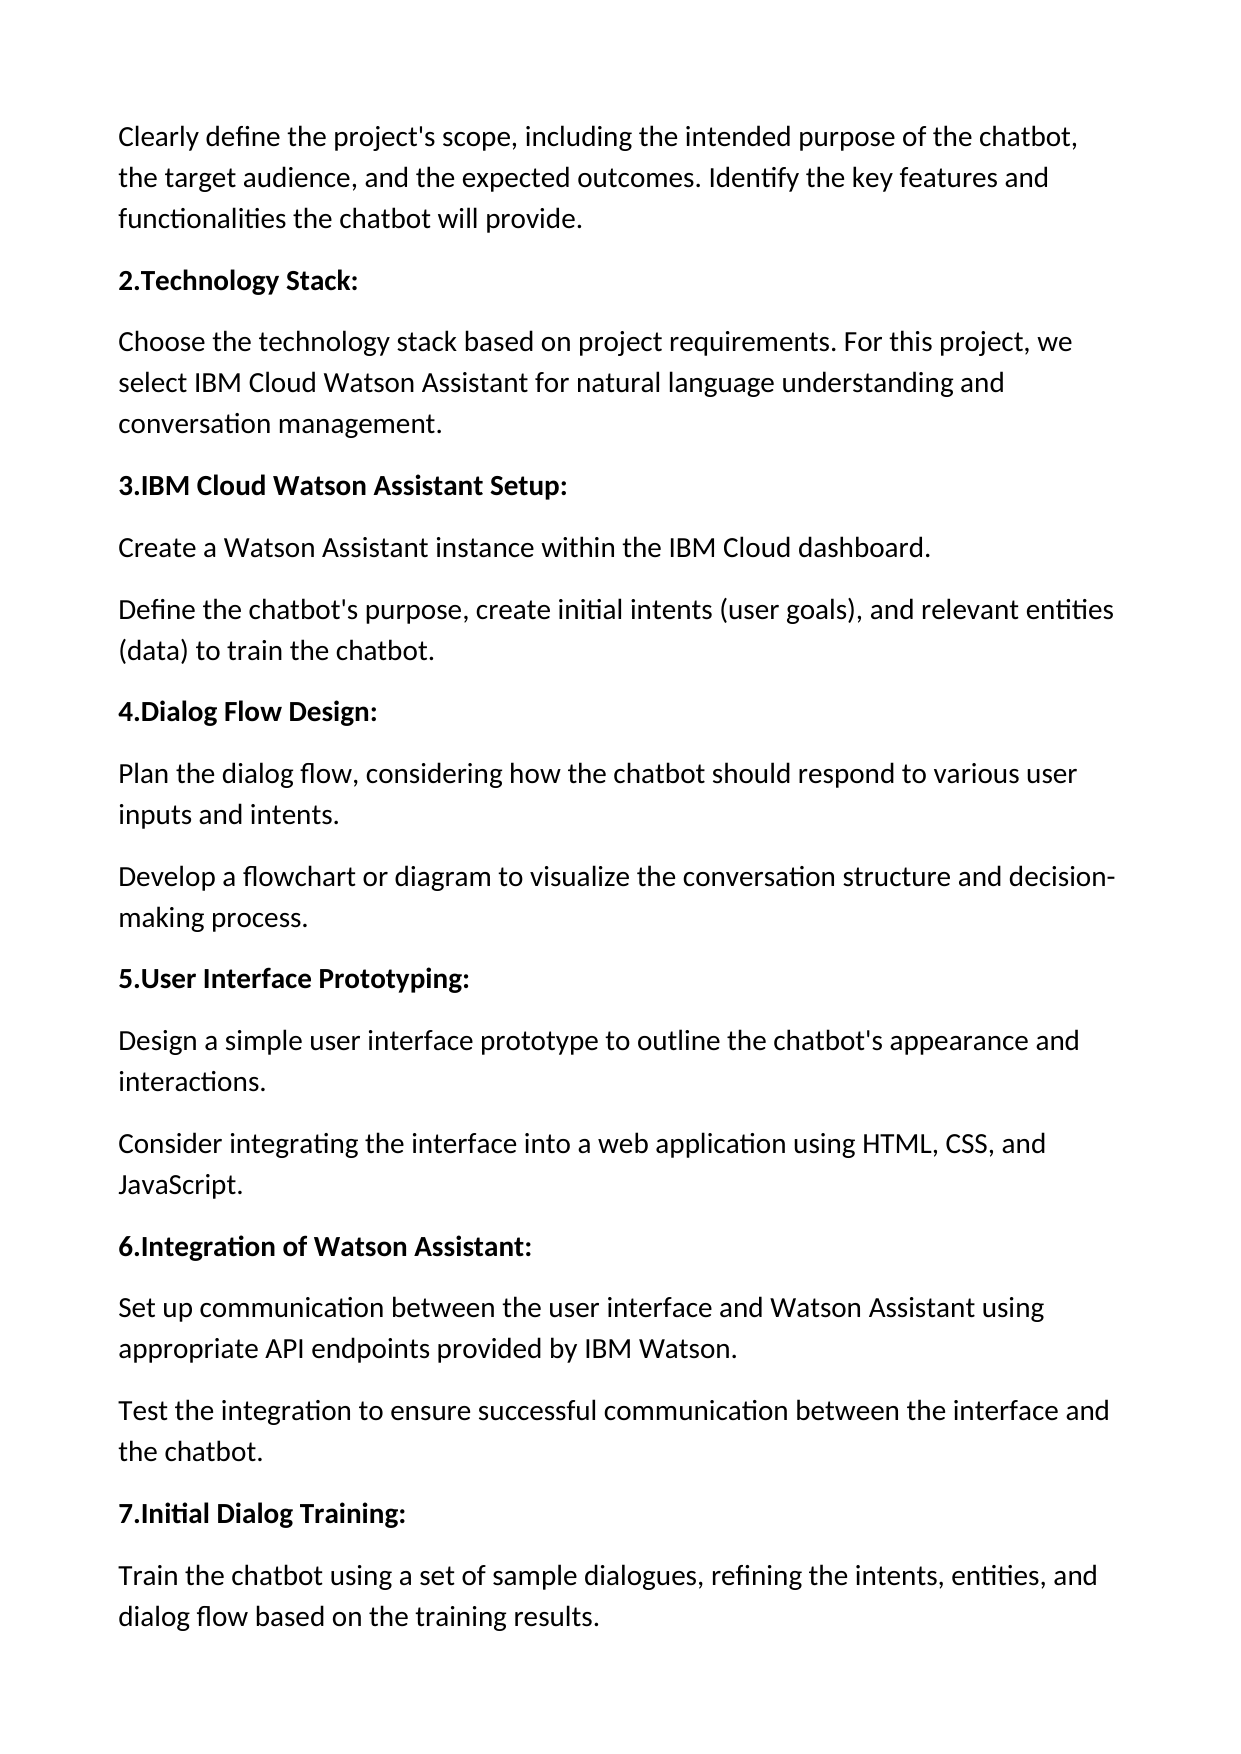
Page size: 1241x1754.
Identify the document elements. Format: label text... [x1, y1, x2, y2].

text 2.Technology Stack: [118, 262, 1122, 297]
text Choose the technology stack based on project requirements. For this project, we select IBM Cloud Watson Assistant for natural language understanding and conversation management. [118, 323, 1122, 441]
text Test the integration to ensure successful communication between the interface and the chatbot. [118, 1392, 1122, 1469]
text Set up communication between the user interface and Watson Assistant using appropriate API endpoints provided by IBM Watson. [118, 1289, 1122, 1366]
text 6.Integration of Watson Assistant: [118, 1228, 1122, 1263]
text Develop a flowchart or diagram to visualize the conversation structure and decision-making process. [118, 858, 1122, 934]
text Clearly define the project's scope, including the intended purpose of the chatbot, the target audience, and the expected outcomes. Identify the key features and functionalities the chatbot will provide. [118, 118, 1122, 236]
text 7.Initial Dialog Training: [118, 1495, 1122, 1531]
text 3.IBM Cloud Watson Assistant Setup: [118, 467, 1122, 503]
text Define the chatbot's purpose, create initial intents (user goals), and relevant entities (data) to train the chatbot. [118, 591, 1122, 667]
text Train the chatbot using a set of sample dialogues, refining the intents, entities, and dialog flow based on the training results. [118, 1557, 1122, 1633]
text Design a simple user interface prototype to outline the chatbot's appearance and interactions. [118, 1022, 1122, 1099]
text Plan the dialog flow, considering how the chatbot should respond to various user inputs and intents. [118, 755, 1122, 832]
text Create a Watson Assistant instance within the IBM Cloud dashboard. [118, 529, 1122, 564]
text Consider integrating the interface into a web application using HTML, CSS, and JavaScript. [118, 1125, 1122, 1202]
text 4.Dialog Flow Design: [118, 693, 1122, 729]
text 5.User Interface Prototyping: [118, 961, 1122, 996]
